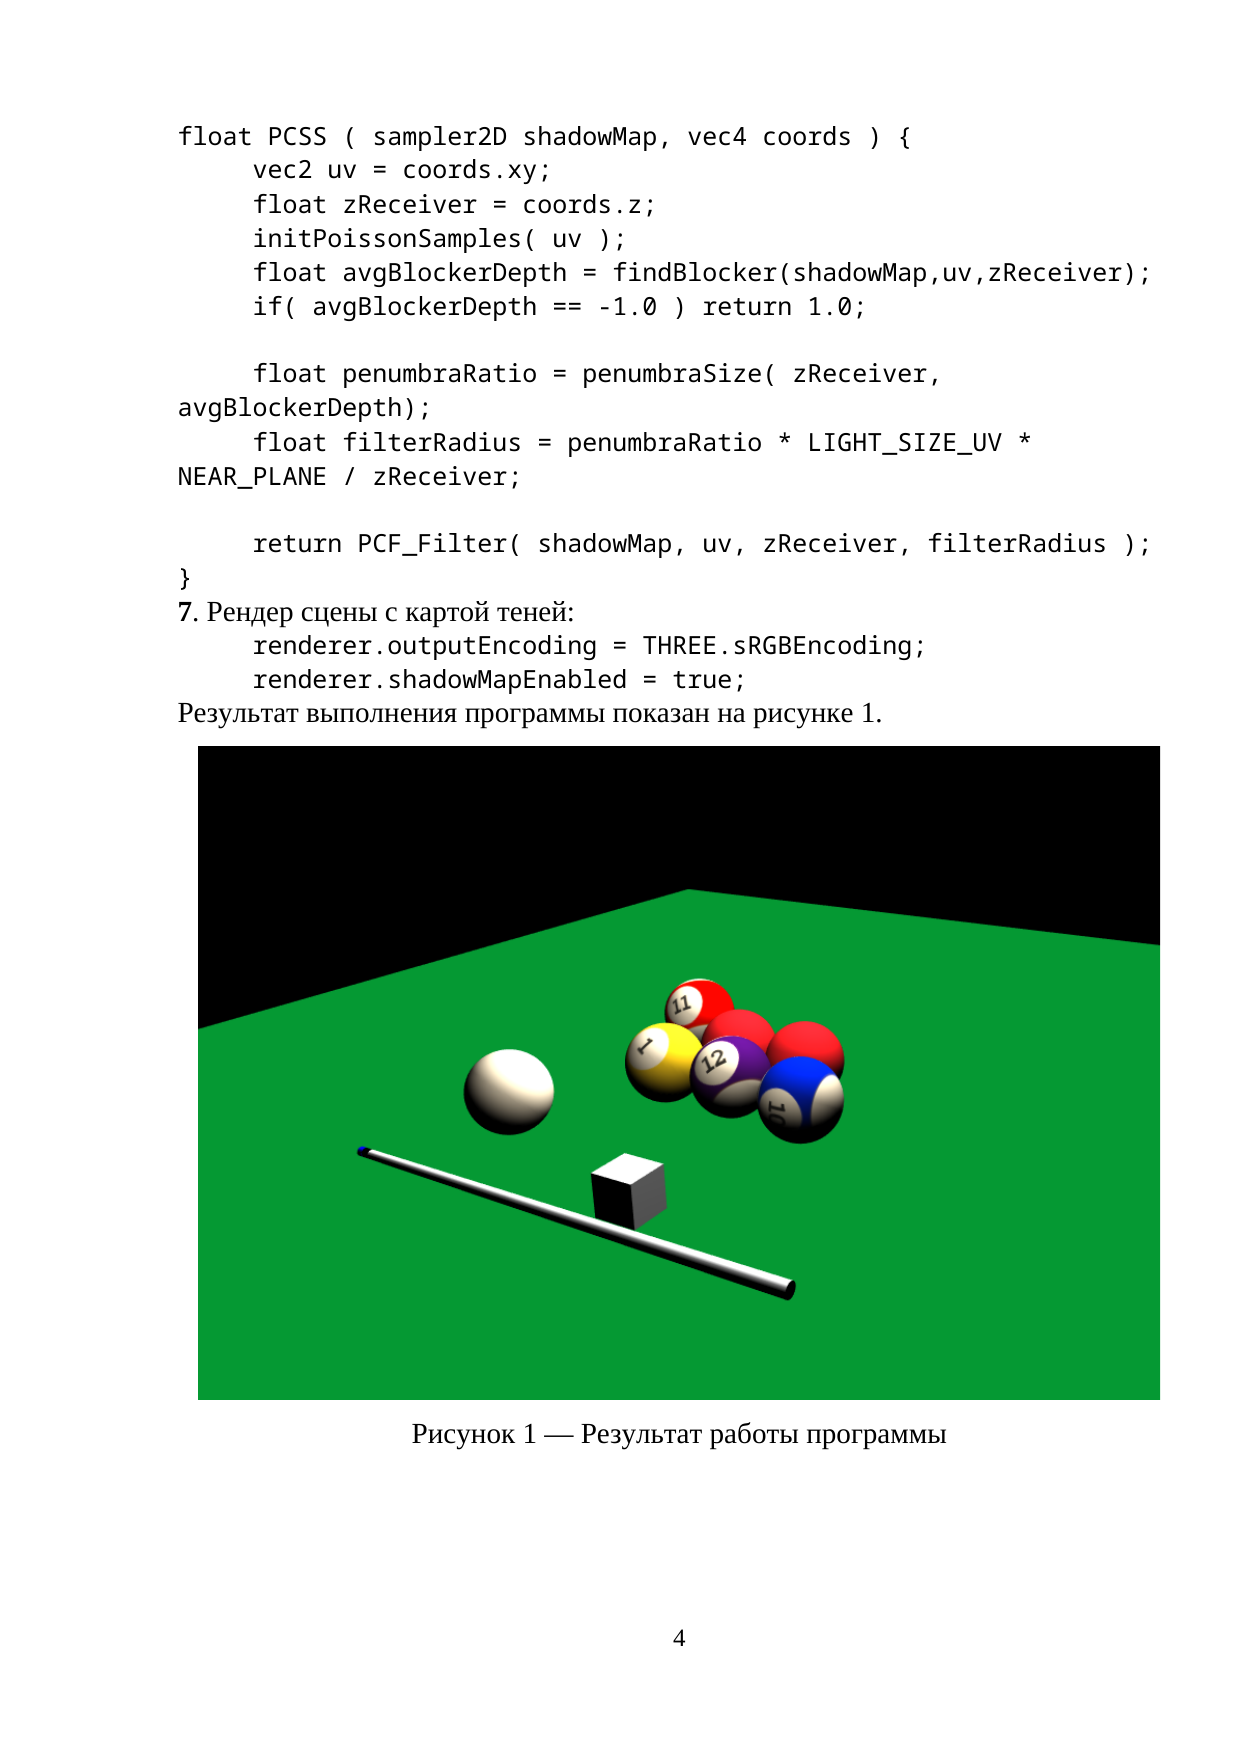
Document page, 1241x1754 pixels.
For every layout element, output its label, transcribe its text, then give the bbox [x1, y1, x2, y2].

subtitle vec2 uv = coords.xy; [177, 152, 1181, 186]
text Результат выполнения программы показан на рисунке 1. [177, 696, 1181, 729]
subtitle float avgBlockerDepth = findBlocker(shadowMap,uv,zReceiver); [177, 254, 1181, 288]
subtitle float filterRadius = penumbraRatio * LIGHT_SIZE_UV * NEAR_PLANE / zReceiver; [177, 424, 1181, 492]
subtitle float penumbraRatio = penumbraSize( zReceiver, avgBlockerDepth); [177, 356, 1181, 424]
text renderer.outputEncoding = THREE.sRGBEncoding; [177, 627, 1181, 662]
subtitle float zReceiver = coords.z; [177, 186, 1181, 220]
text renderer.shadowMapEnabled = true; [177, 662, 1181, 696]
text Рисунок 1 — Результат работы программы [177, 746, 1181, 1450]
subtitle if( avgBlockerDepth == -1.0 ) return 1.0; [177, 288, 1181, 322]
subtitle return PCF_Filter( shadowMap, uv, zReceiver, filterRadius ); [177, 526, 1181, 560]
subtitle } 7. Рендер сцены с картой теней: [177, 560, 1181, 627]
subtitle initPoissonSamples( uv ); [177, 220, 1181, 254]
subtitle float PCSS ( sampler2D shadowMap, vec4 coords ) { [177, 118, 1181, 152]
picture [198, 746, 1161, 1400]
